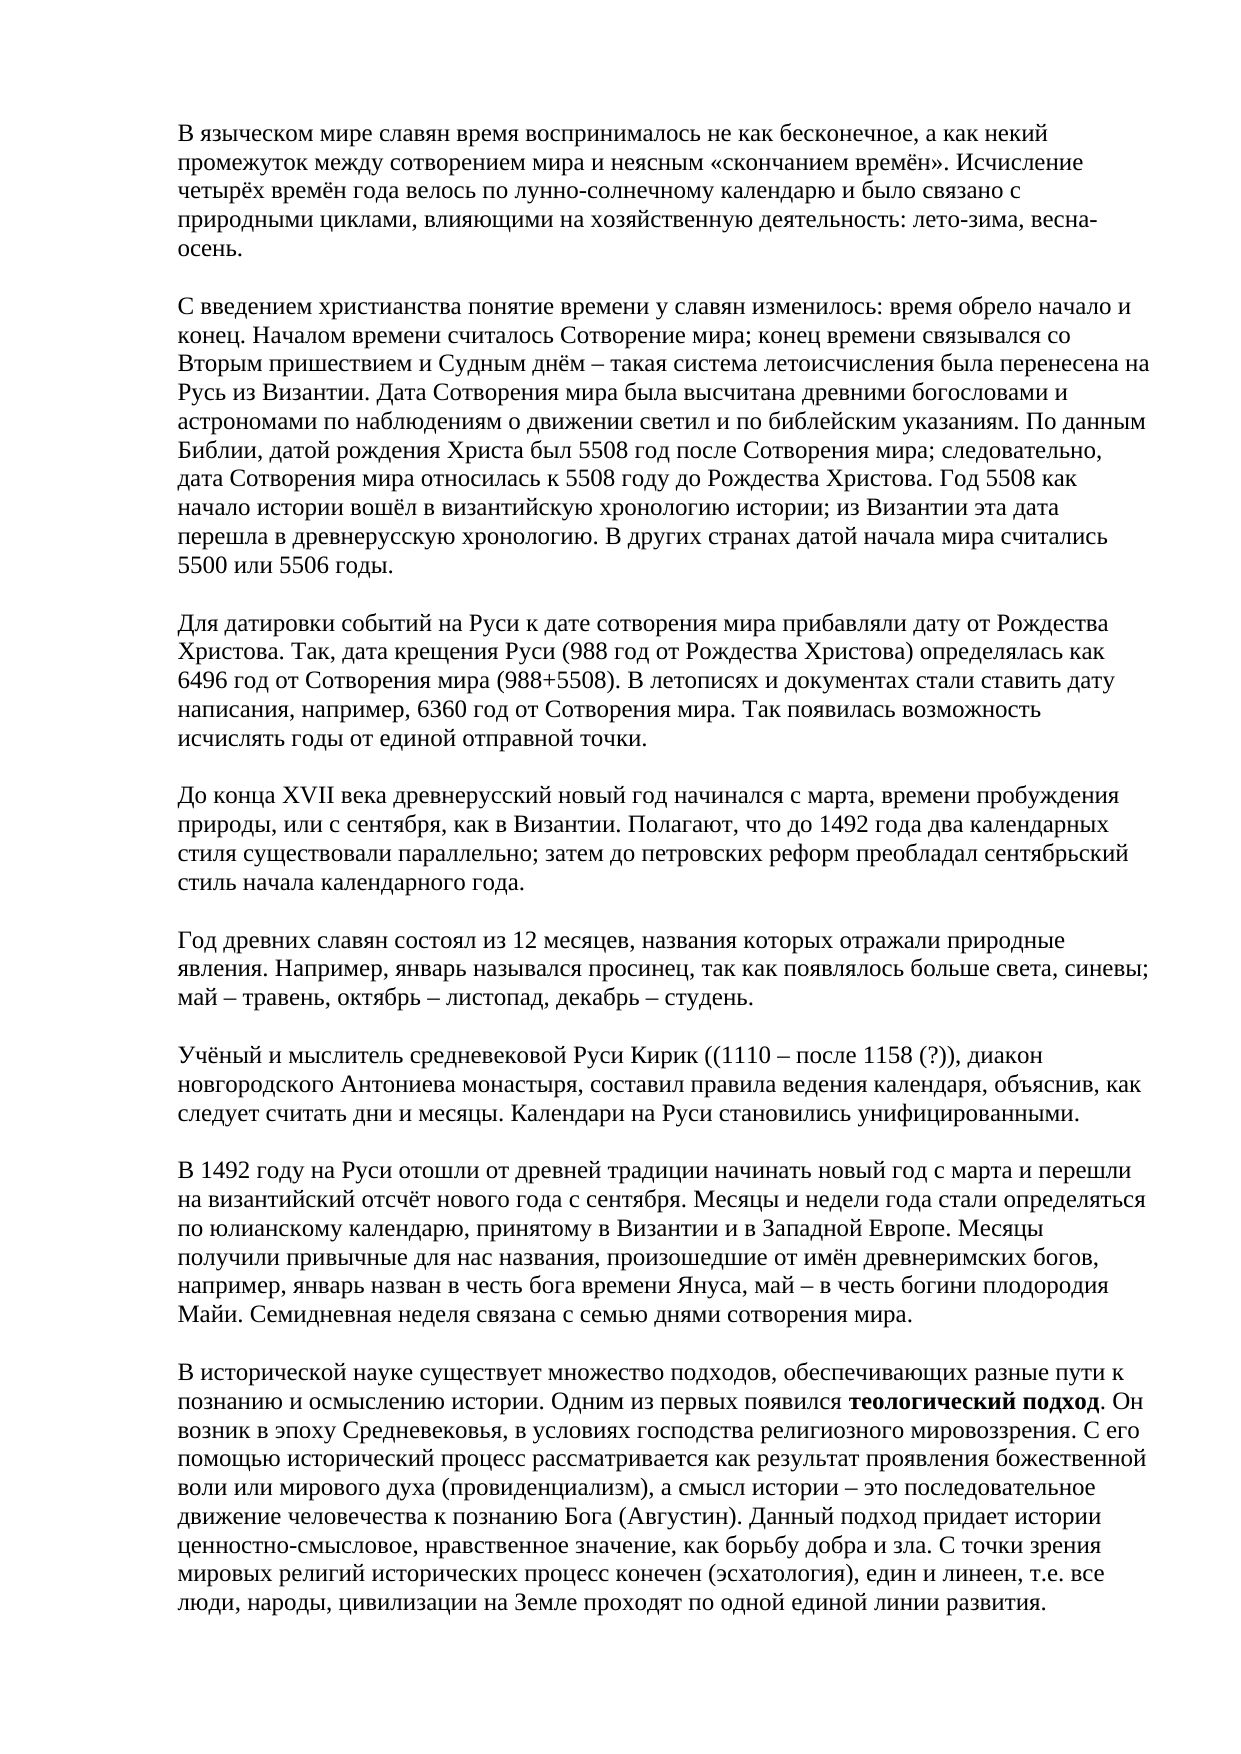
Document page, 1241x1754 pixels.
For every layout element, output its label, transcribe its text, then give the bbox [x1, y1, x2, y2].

text Год древних славян состоял из 12 месяцев, названия которых отражали природные явления. Например, январь назывался просинец, так как появлялось больше света, синевы; май – травень, октябрь – листопад, декабрь – студень. [177, 925, 1152, 1011]
text В 1492 году на Руси отошли от древней традиции начинать новый год с марта и перешли на византийский отсчёт нового года с сентября. Месяцы и недели года стали определяться по юлианскому календарю, принятому в Византии и в Западной Европе. Месяцы получили привычные для нас названия, произошедшие от имён древнеримских богов, например, январь назван в честь бога времени Януса, май – в честь богини плодородия Майи. Семидневная неделя связана с семью днями сотворения мира. [177, 1156, 1152, 1328]
text В языческом мире славян время воспринималось не как бесконечное, а как некий промежуток между сотворением мира и неясным «скончанием времён». Исчисление четырёх времён года велось по лунно-солнечному календарю и было связано с природными циклами, влияющими на хозяйственную деятельность: лето-зима, весна-осень. [177, 118, 1152, 262]
text С введением христианства понятие времени у славян изменилось: время обрело начало и конец. Началом времени считалось Сотворение мира; конец времени связывался со Вторым пришествием и Судным днём – такая система летоисчисления была перенесена на Русь из Византии. Дата Сотворения мира была высчитана древними богословами и астрономами по наблюдениям о движении светил и по библейским указаниям. По данным Библии, датой рождения Христа был 5508 год после Сотворения мира; следовательно, дата Сотворения мира относилась к 5508 году до Рождества Христова. Год 5508 как начало истории вошёл в византийскую хронологию истории; из Византии эта дата перешла в древнерусскую хронологию. В других странах датой начала мира считались 5500 или 5506 годы. [177, 291, 1152, 578]
text Для датировки событий на Руси к дате сотворения мира прибавляли дату от Рождества Христова. Так, дата крещения Руси (988 год от Рождества Христова) определялась как 6496 год от Сотворения мира (988+5508). В летописях и документах стали ставить дату написания, например, 6360 год от Сотворения мира. Так появилась возможность исчислять годы от единой отправной точки. [177, 608, 1152, 751]
text До конца XVII века древнерусский новый год начинался с марта, времени пробуждения природы, или с сентября, как в Византии. Полагают, что до 1492 года два календарных стиля существовали параллельно; затем до петровских реформ преобладал сентябрьский стиль начала календарного года. [177, 781, 1152, 896]
text Учёный и мыслитель средневековой Руси Кирик ((1110 – после 1158 (?)), диакон новгородского Антониева монастыря, составил правила ведения календаря, объяснив, как следует считать дни и месяцы. Календари на Руси становились унифицированными. [177, 1040, 1152, 1126]
text В исторической науке существует множество подходов, обеспечивающих разные пути к познанию и осмыслению истории. Одним из первых появился теологический подход. Он возник в эпоху Средневековья, в условиях господства религиозного мировоззрения. С его помощью исторический процесс рассматривается как результат проявления божественной воли или мирового духа (провиденциализм), а смысл истории – это последовательное движение человечества к познанию Бога (Августин). Данный подход придает истории ценностно-смысловое, нравственное значение, как борьбу добра и зла. С точки зрения мировых религий исторических процесс конечен (эсхатология), един и линеен, т.е. все люди, народы, цивилизации на Земле проходят по одной единой линии развития. [177, 1357, 1152, 1616]
